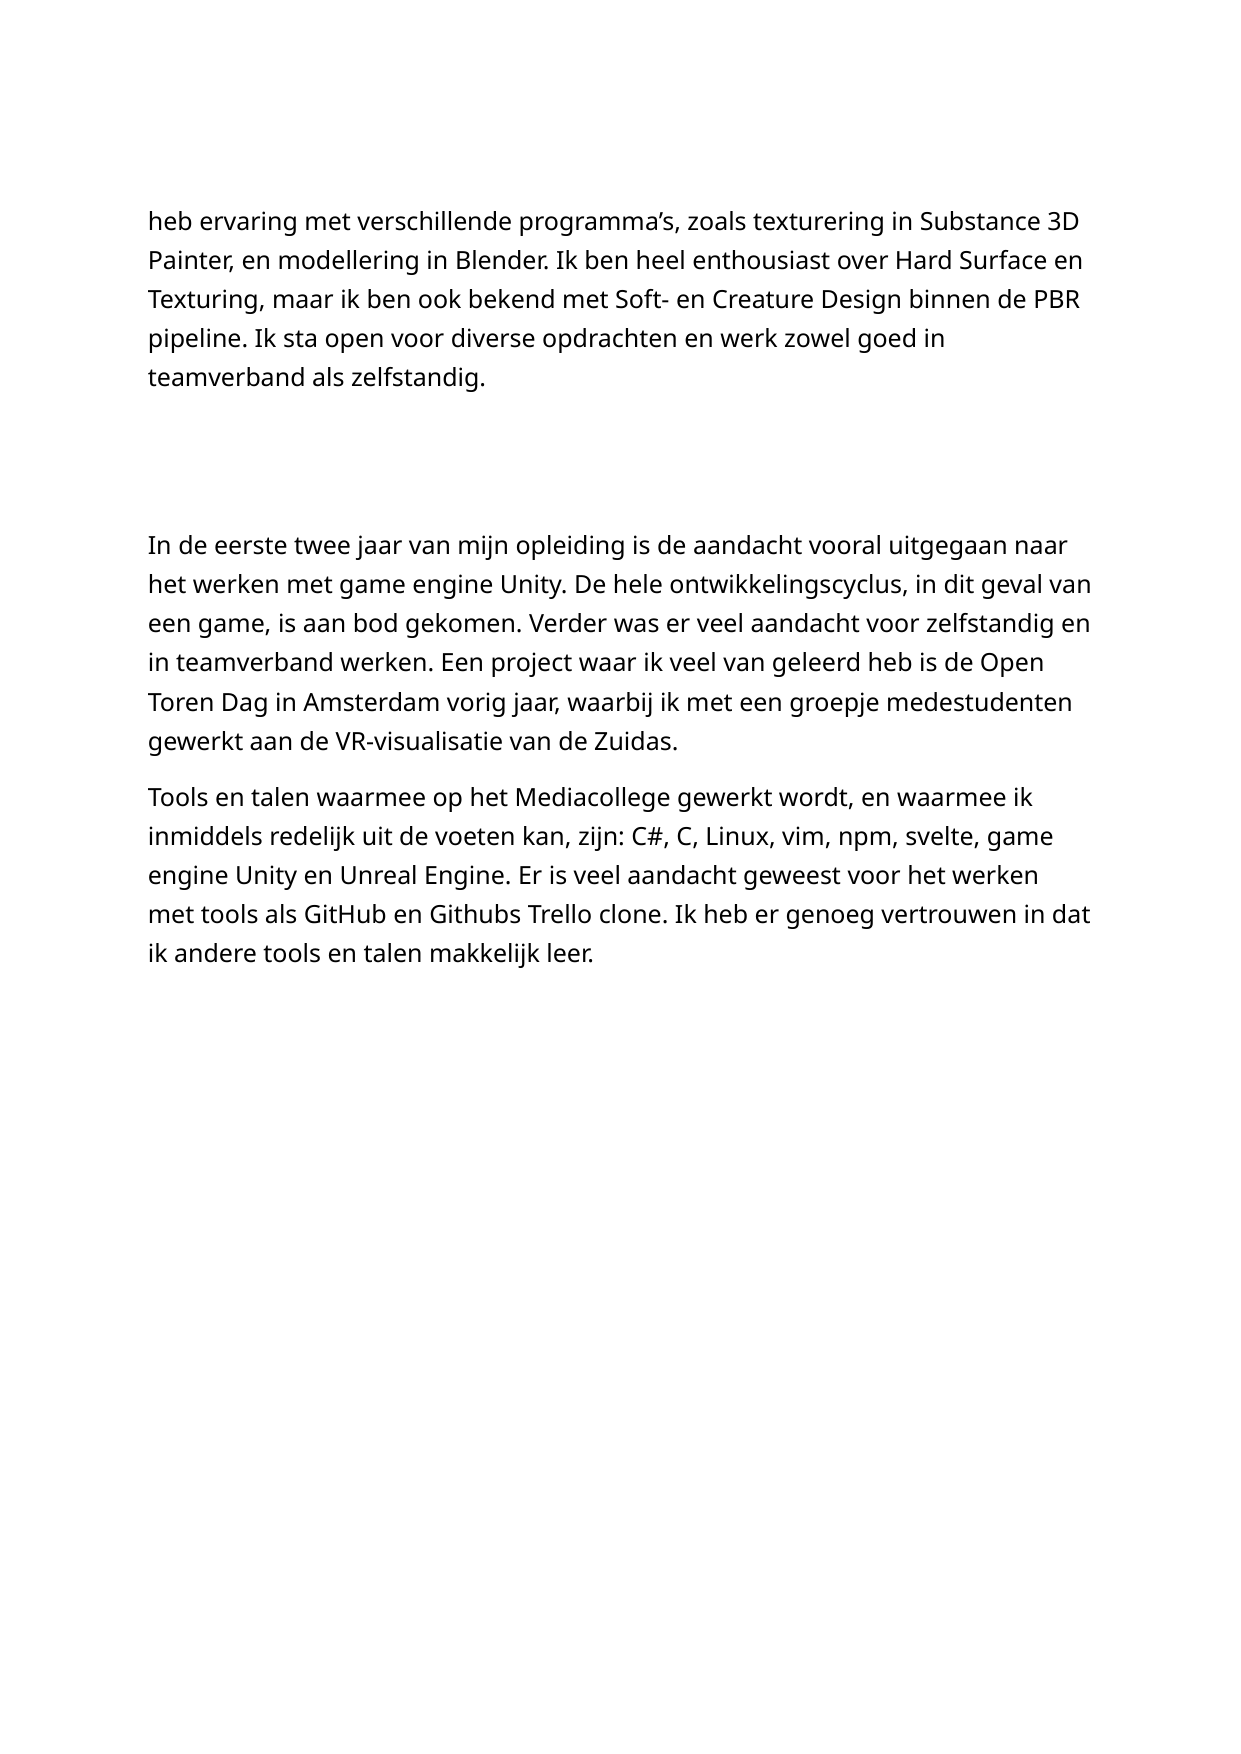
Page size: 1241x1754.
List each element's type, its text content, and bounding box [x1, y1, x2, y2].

text In de eerste twee jaar van mijn opleiding is de aandacht vooral uitgegaan naar het werken met game engine Unity. De hele ontwikkelingscyclus, in dit geval van een game, is aan bod gekomen. Verder was er veel aandacht voor zelfstandig en in teamverband werken. Een project waar ik veel van geleerd heb is de Open Toren Dag in Amsterdam vorig jaar, waarbij ik met een groepje medestudenten gewerkt aan de VR-visualisatie van de Zuidas. [148, 528, 1093, 757]
text heb ervaring met verschillende programma’s, zoals texturering in Substance 3D Painter, en modellering in Blender. Ik ben heel enthousiast over Hard Surface en Texturing, maar ik ben ook bekend met Soft- en Creature Design binnen de PBR pipeline. Ik sta open voor diverse opdrachten en werk zowel goed in teamverband als zelfstandig. [148, 203, 1093, 394]
text Tools en talen waarmee op het Mediacollege gewerkt wordt, en waarmee ik inmiddels redelijk uit de voeten kan, zijn: C#, C, Linux, vim, npm, svelte, game engine Unity en Unreal Engine. Er is veel aandacht geweest voor het werken met tools als GitHub en Githubs Trello clone. Ik heb er genoeg vertrouwen in dat ik andere tools en talen makkelijk leer. [148, 779, 1093, 970]
